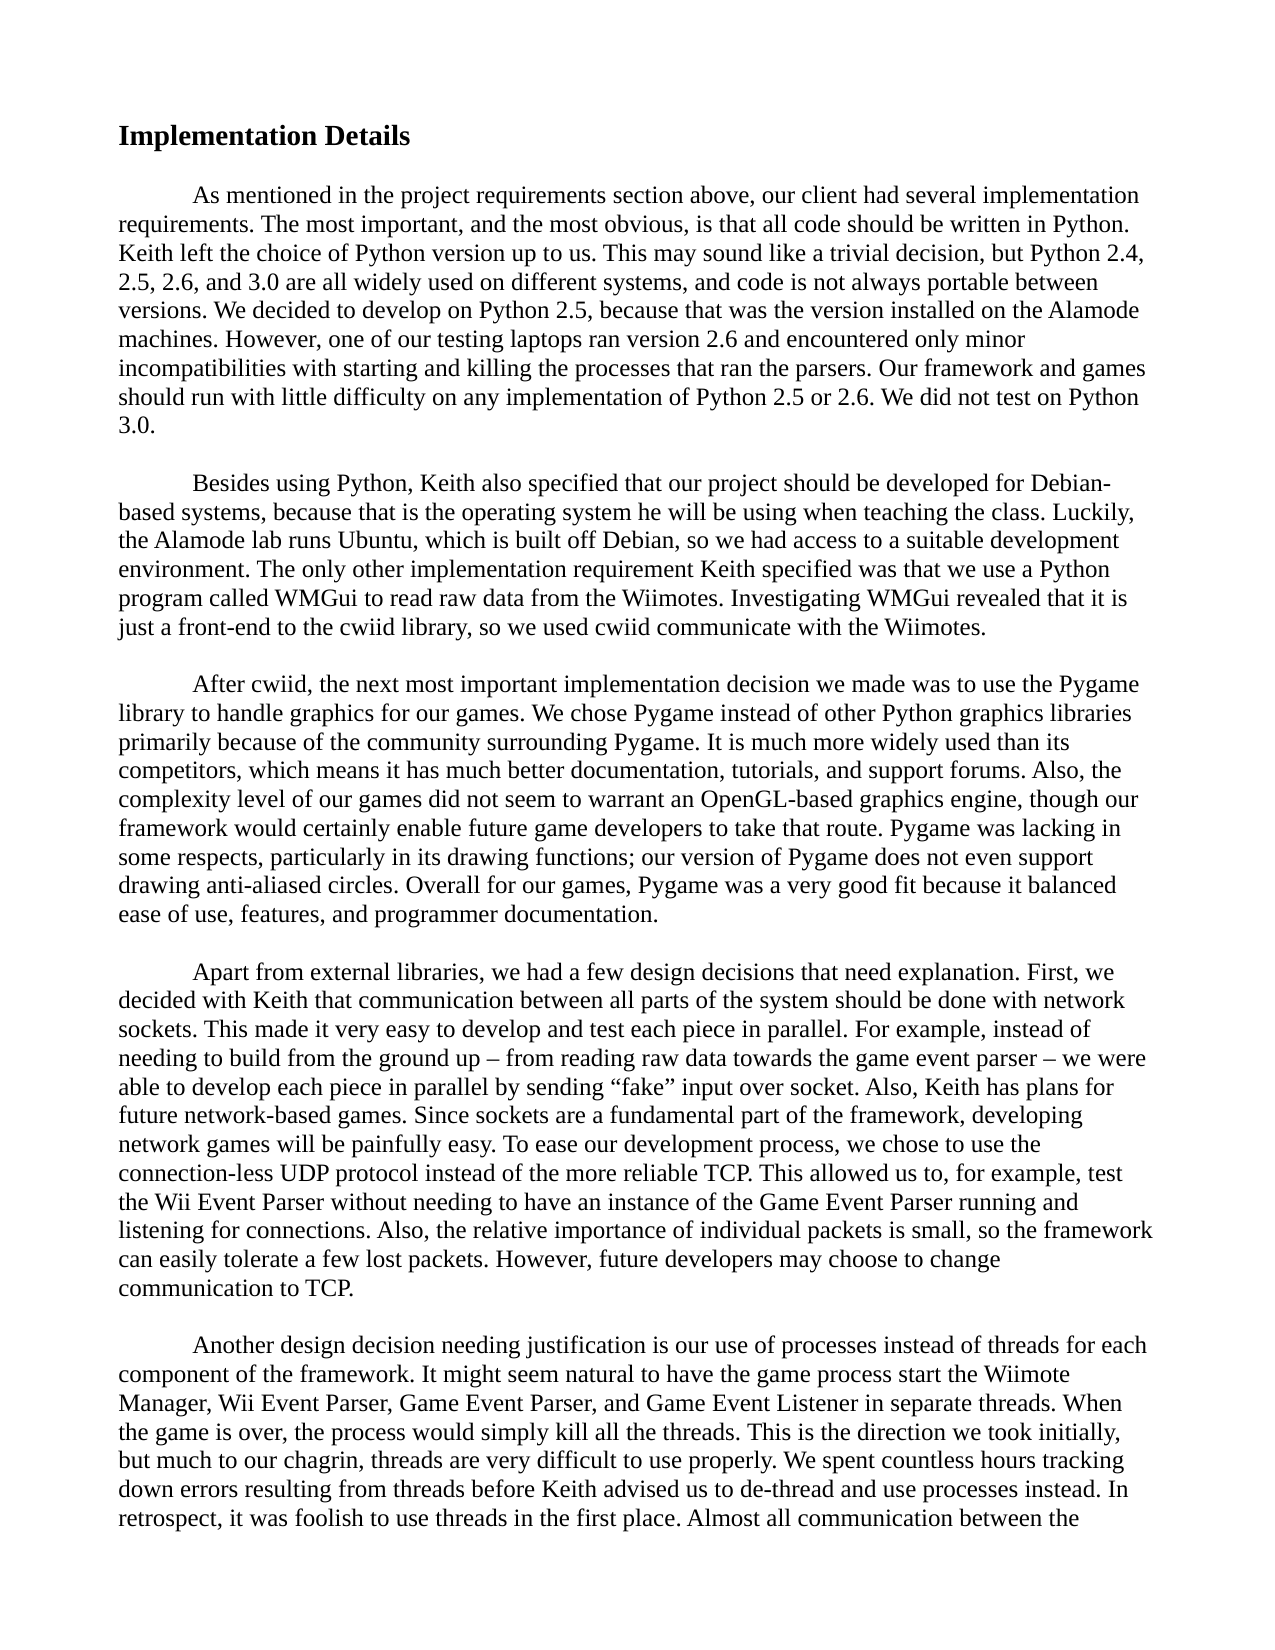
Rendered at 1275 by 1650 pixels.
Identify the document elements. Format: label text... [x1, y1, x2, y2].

text Another design decision needing justification is our use of processes instead of threads for each component of the framework. It might seem natural to have the game process start the Wiimote Manager, Wii Event Parser, Game Event Parser, and Game Event Listener in separate threads. When the game is over, the process would simply kill all the threads. This is the direction we took initially, but much to our chagrin, threads are very difficult to use properly. We spent countless hours tracking down errors resulting from threads before Keith advised us to de-thread and use processes instead. In retrospect, it was foolish to use threads in the first place. Almost all communication between the [118, 1330, 1157, 1532]
text Implementation Details [118, 118, 1157, 152]
text Apart from external libraries, we had a few design decisions that need explanation. First, we decided with Keith that communication between all parts of the system should be done with network sockets. This made it very easy to develop and test each piece in parallel. For example, instead of needing to build from the ground up – from reading raw data towards the game event parser – we were able to develop each piece in parallel by sending “fake” input over socket. Also, Keith has plans for future network-based games. Since sockets are a fundamental part of the framework, developing network games will be painfully easy. To ease our development process, we chose to use the connection-less UDP protocol instead of the more reliable TCP. This allowed us to, for example, test the Wii Event Parser without needing to have an instance of the Game Event Parser running and listening for connections. Also, the relative importance of individual packets is small, so the framework can easily tolerate a few lost packets. However, future developers may choose to change communication to TCP. [118, 957, 1157, 1302]
text As mentioned in the project requirements section above, our client had several implementation requirements. The most important, and the most obvious, is that all code should be written in Python. Keith left the choice of Python version up to us. This may sound like a trivial decision, but Python 2.4, 2.5, 2.6, and 3.0 are all widely used on different systems, and code is not always portable between versions. We decided to develop on Python 2.5, because that was the version installed on the Alamode machines. However, one of our testing laptops ran version 2.6 and encountered only minor incompatibilities with starting and killing the processes that ran the parsers. Our framework and games should run with little difficulty on any implementation of Python 2.5 or 2.6. We did not test on Python 3.0. [118, 180, 1157, 439]
text Besides using Python, Keith also specified that our project should be developed for Debian-based systems, because that is the operating system he will be using when teaching the class. Luckily, the Alamode lab runs Ubuntu, which is built off Debian, so we had access to a suitable development environment. The only other implementation requirement Keith specified was that we use a Python program called WMGui to read raw data from the Wiimotes. Investigating WMGui revealed that it is just a front-end to the cwiid library, so we used cwiid communicate with the Wiimotes. [118, 468, 1157, 640]
text After cwiid, the next most important implementation decision we made was to use the Pygame library to handle graphics for our games. We chose Pygame instead of other Python graphics libraries primarily because of the community surrounding Pygame. It is much more widely used than its competitors, which means it has much better documentation, tutorials, and support forums. Also, the complexity level of our games did not seem to warrant an OpenGL-based graphics engine, though our framework would certainly enable future game developers to take that route. Pygame was lacking in some respects, particularly in its drawing functions; our version of Pygame does not even support drawing anti-aliased circles. Overall for our games, Pygame was a very good fit because it balanced ease of use, features, and programmer documentation. [118, 669, 1157, 928]
